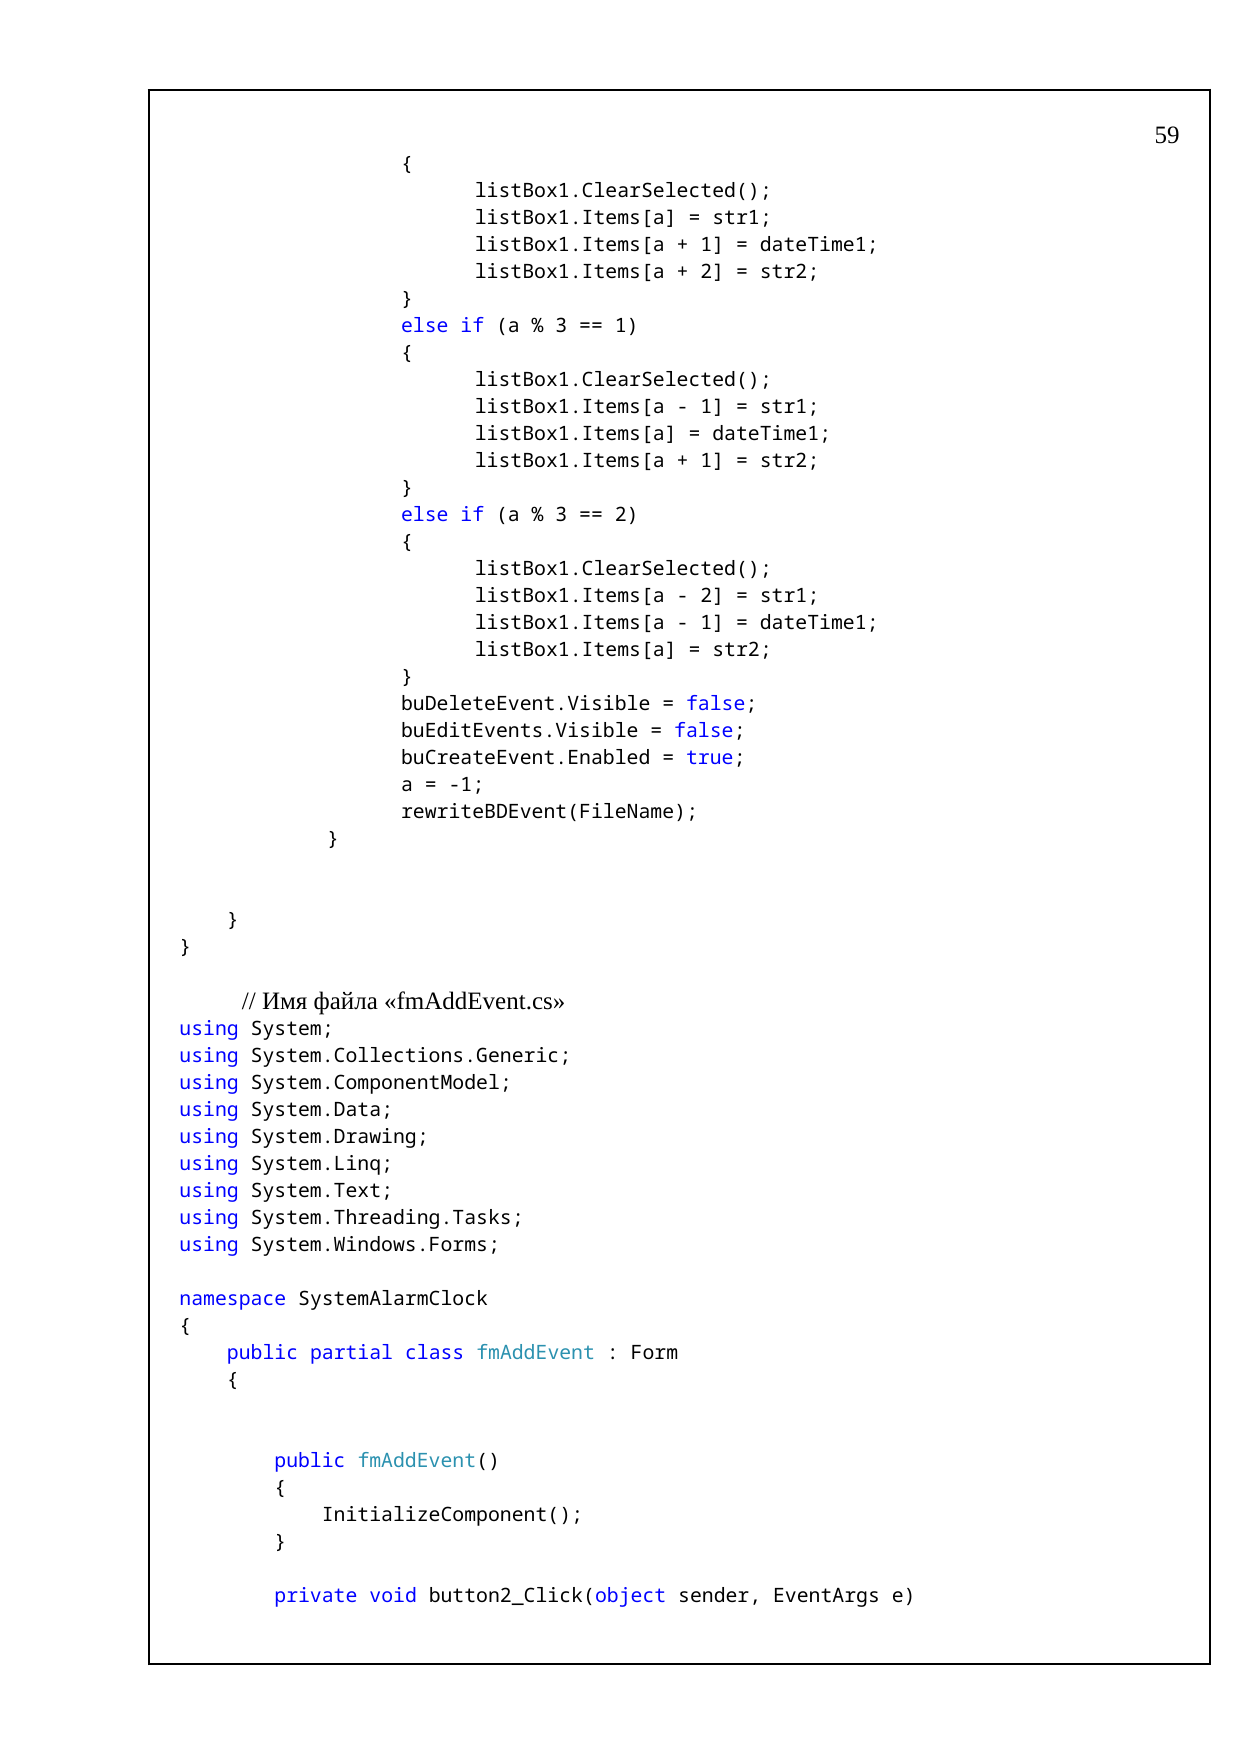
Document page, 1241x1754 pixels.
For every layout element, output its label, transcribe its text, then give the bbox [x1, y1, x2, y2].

text listBox1.Items[a] = dateTime1; [179, 419, 1179, 446]
text } [179, 932, 1179, 959]
text using System; [179, 1015, 1099, 1042]
text // Имя файла «fmAddEvent.cs» [242, 986, 1099, 1015]
text { [179, 527, 1179, 554]
text a = -1; [179, 770, 1179, 797]
text listBox1.ClearSelected(); [179, 554, 1179, 581]
text else if (a % 3 == 1) [179, 311, 1179, 338]
text using System.Data; [179, 1096, 1179, 1123]
text } [179, 905, 1179, 932]
text } [179, 824, 1179, 851]
text using System.Windows.Forms; [179, 1231, 1179, 1257]
text } [179, 473, 1179, 500]
text { [179, 149, 1179, 177]
text listBox1.Items[a + 2] = str2; [179, 257, 1179, 284]
text listBox1.Items[a] = str2; [179, 635, 1179, 662]
text else if (a % 3 == 2) [179, 500, 1179, 527]
text rewriteBDEvent(FileName); [179, 797, 1179, 824]
text using System.ComponentModel; [179, 1069, 1179, 1096]
text using System.Text; [179, 1177, 1179, 1203]
text { [179, 1365, 1179, 1392]
text { [179, 1473, 1179, 1500]
text InitializeComponent(); [179, 1500, 1179, 1527]
text buCreateEvent.Enabled = true; [179, 743, 1179, 770]
text using System.Collections.Generic; [179, 1042, 1179, 1069]
text } [179, 1527, 1179, 1554]
text listBox1.Items[a] = str1; [179, 203, 1179, 231]
text listBox1.ClearSelected(); [179, 177, 1179, 203]
text { [179, 338, 1179, 365]
text using System.Drawing; [179, 1123, 1179, 1149]
text listBox1.ClearSelected(); [179, 365, 1179, 392]
text public fmAddEvent() [179, 1446, 1179, 1473]
text { [179, 1311, 1179, 1338]
text listBox1.Items[a + 1] = dateTime1; [179, 231, 1179, 257]
text } [179, 284, 1179, 311]
text buDeleteEvent.Visible = false; [179, 689, 1179, 716]
text listBox1.Items[a - 1] = str1; [179, 392, 1179, 419]
text listBox1.Items[a - 1] = dateTime1; [179, 608, 1179, 635]
text listBox1.Items[a + 1] = str2; [179, 446, 1179, 473]
text buEditEvents.Visible = false; [179, 716, 1179, 743]
text namespace SystemAlarmClock [179, 1284, 1179, 1311]
text private void button2_Click(object sender, EventArgs e) [179, 1581, 1179, 1608]
text public partial class fmAddEvent : Form [179, 1338, 1179, 1365]
text using System.Linq; [179, 1149, 1179, 1177]
text } [179, 662, 1179, 689]
text listBox1.Items[a - 2] = str1; [179, 581, 1179, 608]
text using System.Threading.Tasks; [179, 1203, 1179, 1231]
